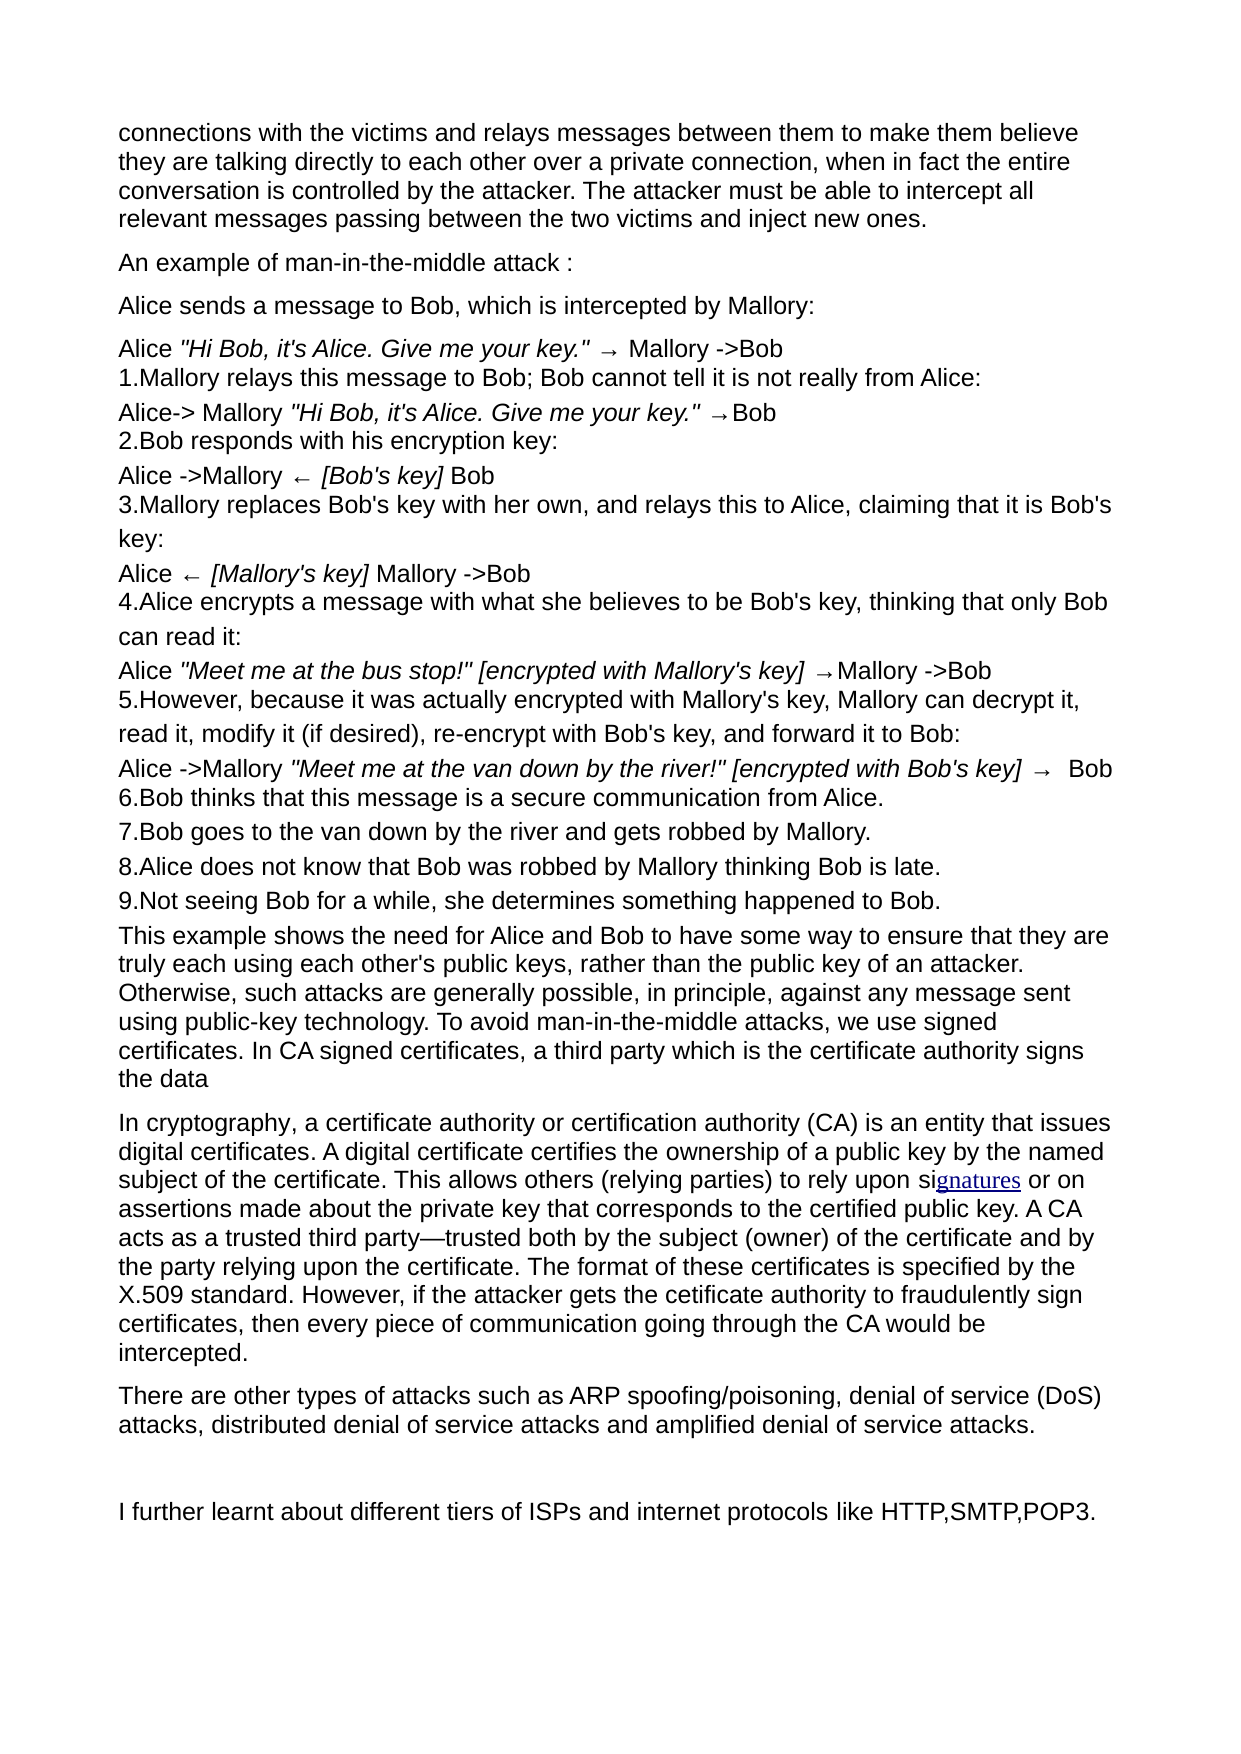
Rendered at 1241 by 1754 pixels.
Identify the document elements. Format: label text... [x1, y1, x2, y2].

text I further learnt about different tiers of ISPs and internet protocols like HTTP,SMTP,POP3. [118, 1497, 1122, 1525]
list Not seeing Bob for a while, she determines something happened to Bob. [118, 886, 1122, 915]
list Alice ->Mallory "Meet me at the van down by the river!" [encrypted with Bob's key] → Bob [118, 754, 1122, 783]
text An example of man-in-the-middle attack : [118, 248, 1122, 276]
list Alice ← [Mallory's key] Mallory ->Bob [118, 558, 1122, 587]
text This example shows the need for Alice and Bob to have some way to ensure that they are truly each using each other's public keys, rather than the public key of an attacker. Otherwise, such attacks are generally possible, in principle, against any message sent using public-key technology. To avoid man-in-the-middle attacks, we use signed certificates. In CA signed certificates, a third party which is the certificate authority signs the data [118, 921, 1122, 1093]
text connections with the victims and relays messages between them to make them believe they are talking directly to each other over a private connection, when in fact the entire conversation is controlled by the attacker. The attacker must be able to intercept all relevant messages passing between the two victims and inject new ones. [118, 118, 1122, 233]
list Mallory relays this message to Bob; Bob cannot tell it is not really from Alice: [118, 363, 1122, 392]
list Bob responds with his encryption key: [118, 426, 1122, 455]
list Alice "Hi Bob, it's Alice. Give me your key." → Mallory ->Bob [118, 334, 1122, 363]
list Bob goes to the van down by the river and gets robbed by Mallory. [118, 817, 1122, 846]
list Alice encrypts a message with what she believes to be Bob's key, thinking that only Bob can read it: [118, 587, 1122, 651]
list Alice-> Mallory "Hi Bob, it's Alice. Give me your key." →Bob [118, 398, 1122, 426]
list Mallory replaces Bob's key with her own, and relays this to Alice, claiming that it is Bob's key: [118, 489, 1122, 553]
list Alice does not know that Bob was robbed by Mallory thinking Bob is late. [118, 852, 1122, 880]
list Alice "Meet me at the bus stop!" [encrypted with Mallory's key] →Mallory ->Bob [118, 656, 1122, 685]
list Alice ->Mallory ← [Bob's key] Bob [118, 461, 1122, 489]
list Bob thinks that this message is a secure communication from Alice. [118, 783, 1122, 811]
text In cryptography, a certificate authority or certification authority (CA) is an entity that issues digital certificates. A digital certificate certifies the ownership of a public key by the named subject of the certificate. This allows others (relying parties) to rely upon signatures or on assertions made about the private key that corresponds to the certified public key. A CA acts as a trusted third party—trusted both by the subject (owner) of the certificate and by the party relying upon the certificate. The format of these certificates is specified by the X.509 standard. However, if the attacker gets the cetificate authority to fraudulently sign certificates, then every piece of communication going through the CA would be intercepted. [118, 1108, 1122, 1367]
text There are other types of attacks such as ARP spoofing/poisoning, denial of service (DoS) attacks, distributed denial of service attacks and amplified denial of service attacks. [118, 1381, 1122, 1439]
text Alice sends a message to Bob, which is intercepted by Mallory: [118, 291, 1122, 320]
list However, because it was actually encrypted with Mallory's key, Mallory can decrypt it, read it, modify it (if desired), re-encrypt with Bob's key, and forward it to Bob: [118, 685, 1122, 748]
